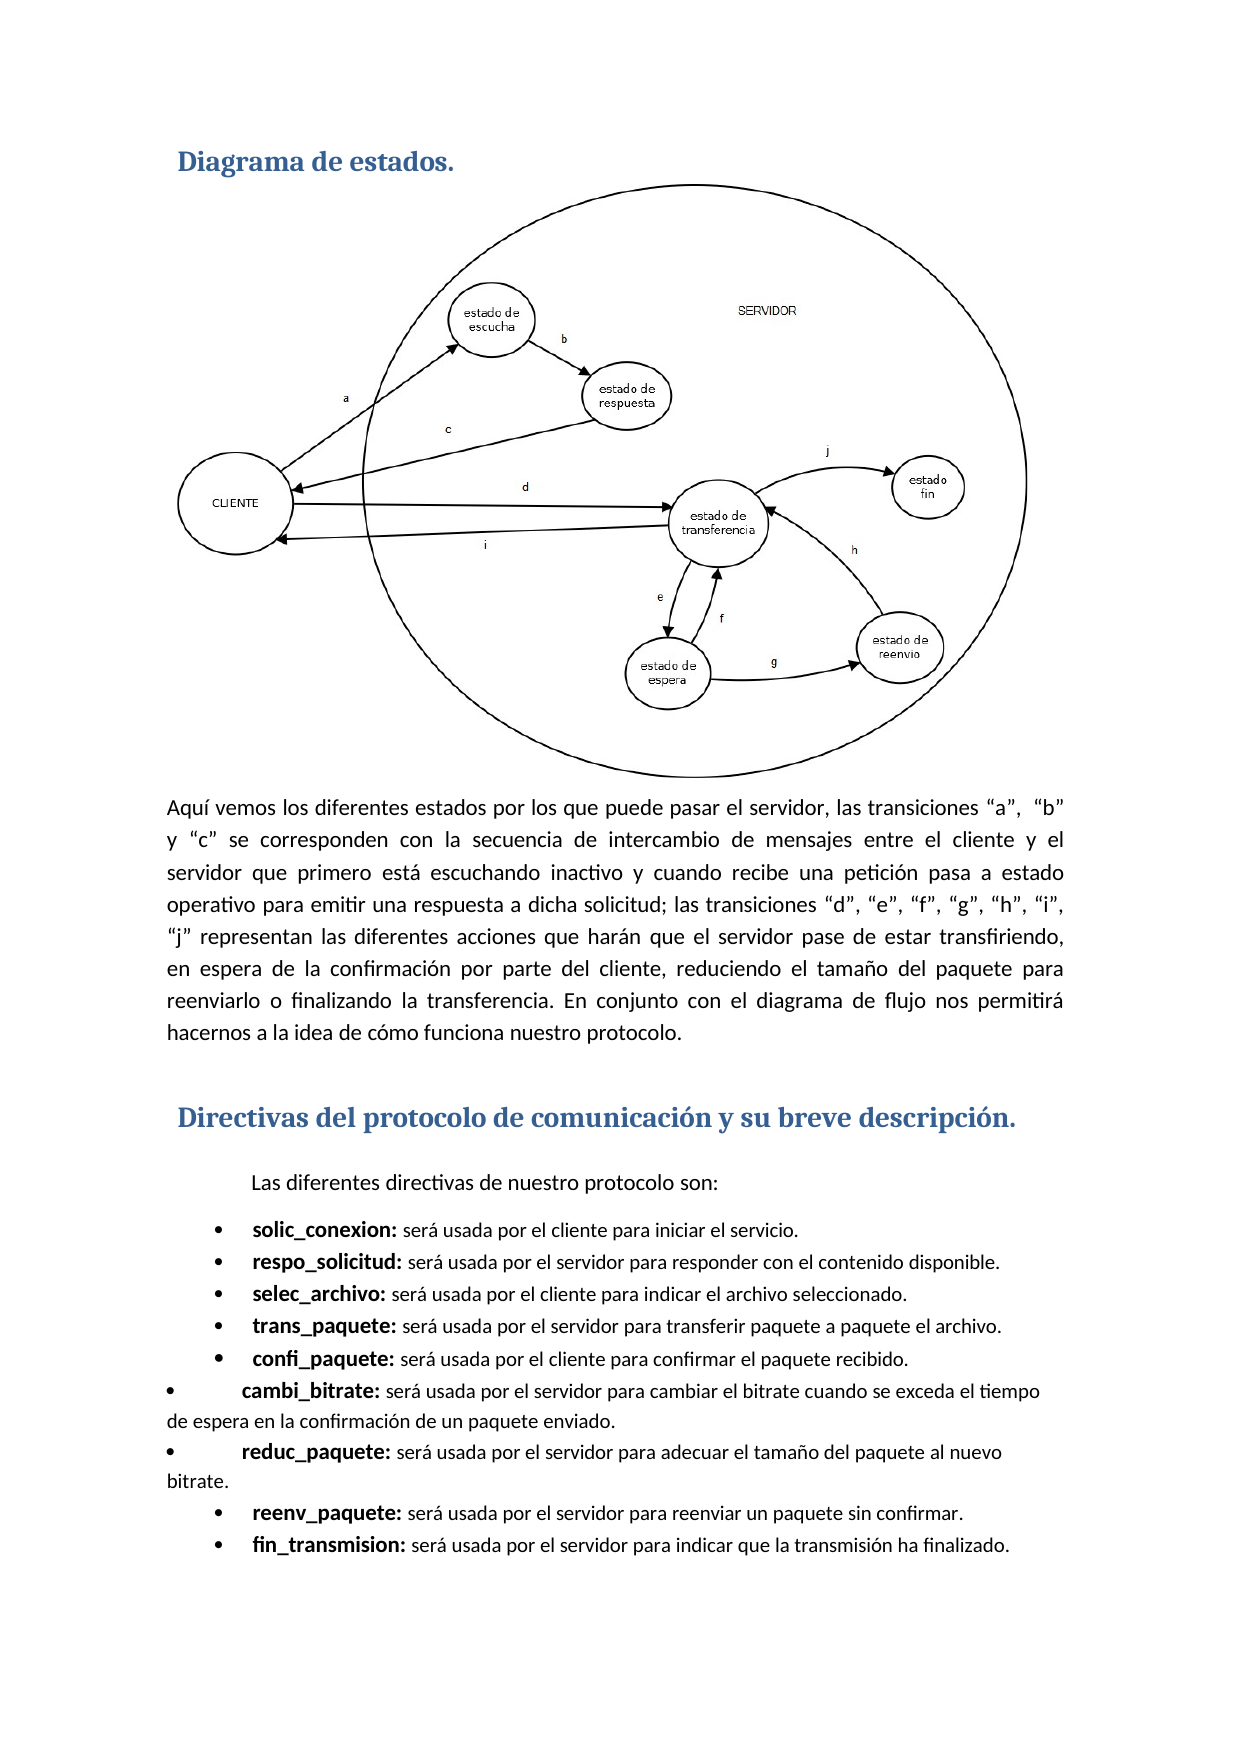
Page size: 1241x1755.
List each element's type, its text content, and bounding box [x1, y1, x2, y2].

list solic_conexion: será usada por el cliente para iniciar el servicio. [215, 1215, 1076, 1243]
list trans_paquete: será usada por el servidor para transferir paquete a paquete el archivo. [215, 1311, 1076, 1339]
list fin_transmision: será usada por el servidor para indicar que la transmisión ha finalizado. [215, 1530, 1076, 1558]
list reenv_paquete: será usada por el servidor para reenviar un paquete sin confirmar. [215, 1498, 1076, 1525]
list confi_paquete: será usada por el cliente para confirmar el paquete recibido. [215, 1344, 1076, 1372]
subtitle Diagrama de estados. [177, 145, 1076, 179]
list reduc_paquete: será usada por el servidor para adecuar el tamaño del paquete al nuevo bitrate. [167, 1437, 1016, 1494]
text Aquí vemos los diferentes estados por los que puede pasar el servidor, las transiciones “a”, “b” y “c” se corresponden con la secuencia de intercambio de mensajes entre el cliente y el servidor que primero está escuchando inactivo y cuando recibe una petición pasa a estado operativo para emitir una respuesta a dicha solicitud; las transiciones “d”, “e”, “f”, “g”, “h”, “i”, “j” representan las diferentes acciones que harán que el servidor pase de estar transfiriendo, en espera de la confirmación por parte del cliente, reduciendo el tamaño del paquete para reenviarlo o finalizando la transferencia. En conjunto con el diagrama de flujo nos permitirá hacernos a la idea de cómo funciona nuestro protocolo. [167, 793, 1064, 1047]
text Las diferentes directivas de nuestro protocolo son: [251, 1168, 1076, 1196]
list cambi_bitrate: será usada por el servidor para cambiar el bitrate cuando se exceda el tiempo de espera en la confirmación de un paquete enviado. [167, 1376, 1054, 1433]
list selec_archivo: será usada por el cliente para indicar el archivo seleccionado. [215, 1279, 1076, 1307]
list respo_solicitud: será usada por el servidor para responder con el contenido disponible. [215, 1247, 1076, 1275]
subtitle Directivas del protocolo de comunicación y su breve descripción. [177, 1101, 1076, 1134]
